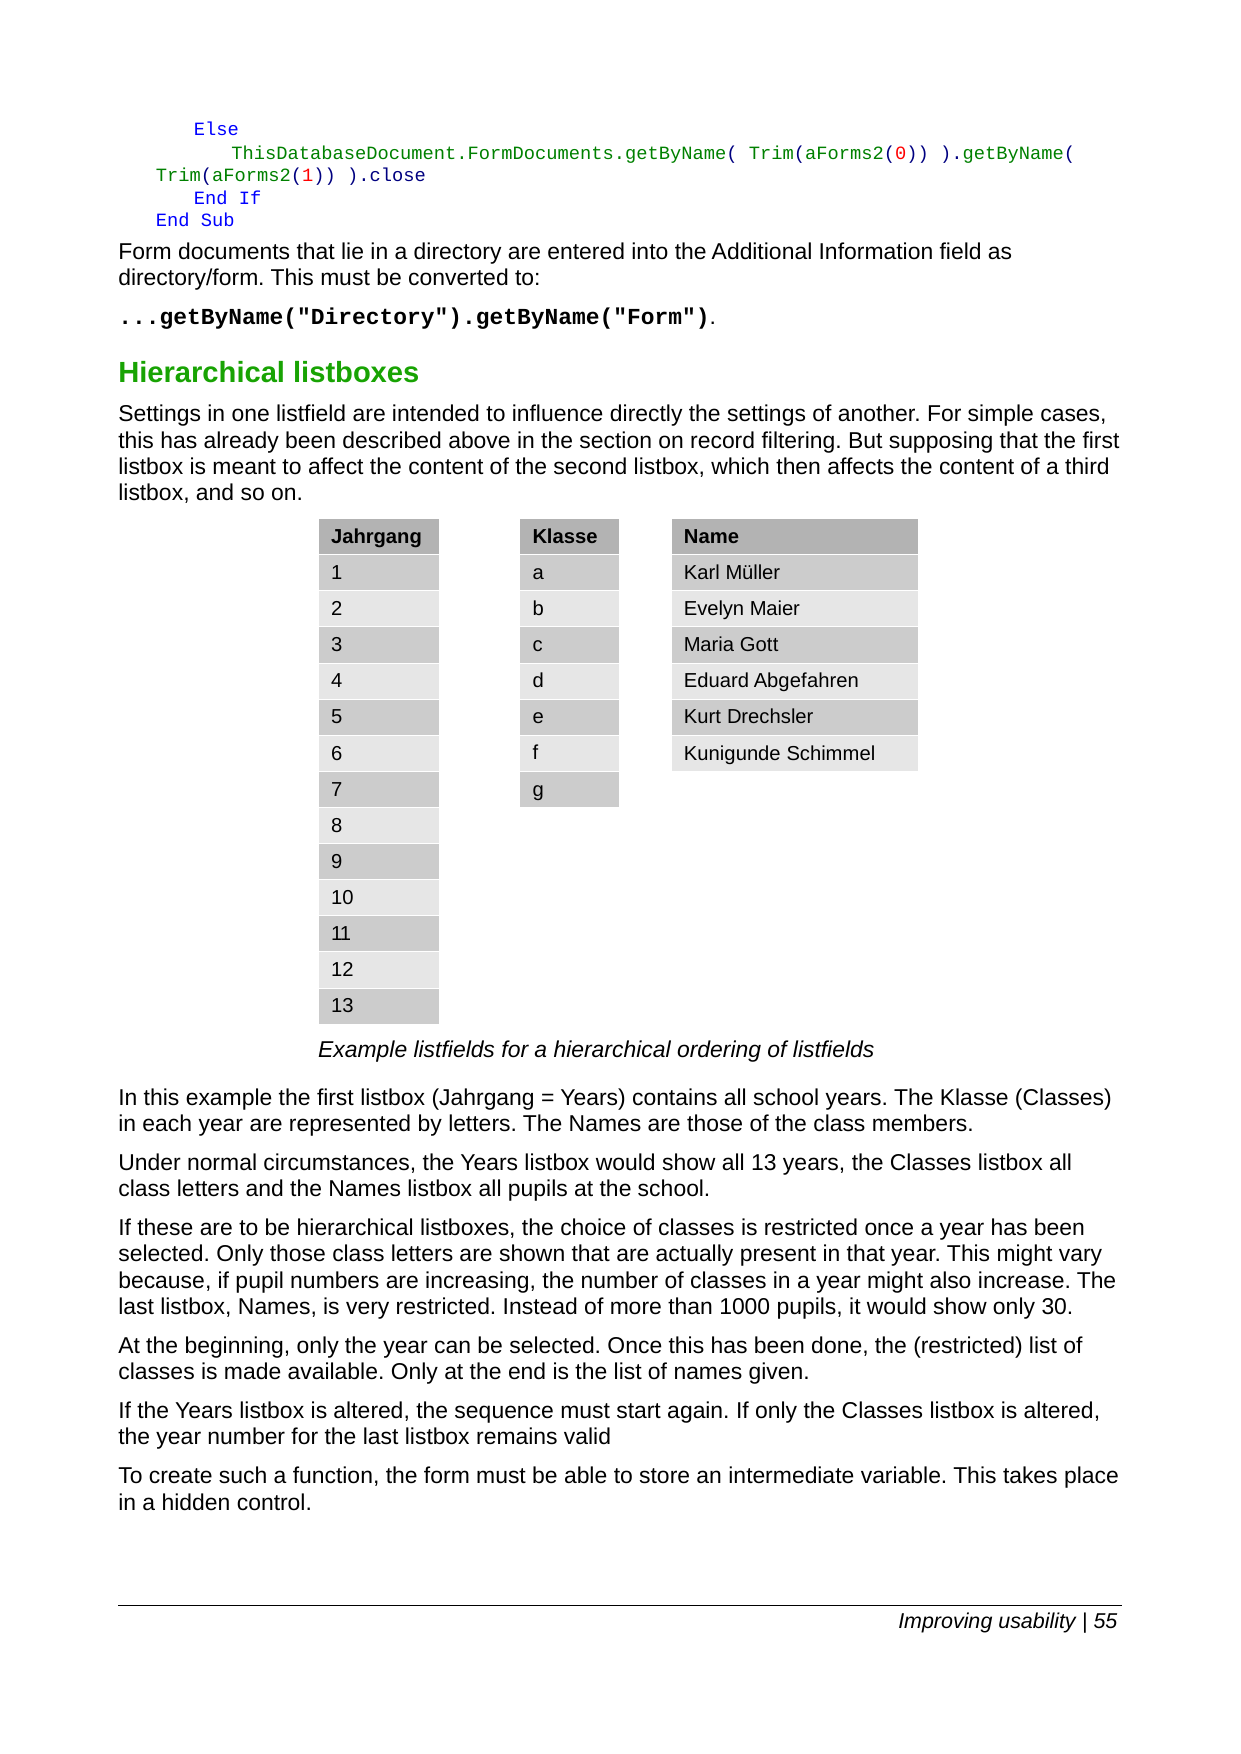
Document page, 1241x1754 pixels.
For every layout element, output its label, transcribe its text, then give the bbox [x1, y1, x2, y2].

text End If [156, 187, 1122, 210]
text At the beginning, only the year can be selected. Once this has been done, the (restricted) list of classes is made available. Only at the end is the list of names given. [118, 1332, 1122, 1384]
text ...getByName("Directory").getByName("Form"). [118, 303, 1122, 331]
text In this example the first listbox (Jahrgang = Years) contains all school years. The Klasse (Classes) in each year are represented by letters. The Names are those of the class members. [118, 1083, 1122, 1136]
text To create such a function, the form must be able to store an intermediate variable. This takes place in a hidden control. [118, 1462, 1122, 1515]
text ThisDatabaseDocument.FormDocuments.getByName( Trim(aForms2(0)) ).getByName( Trim(aForms2(1)) ).close [156, 142, 1122, 187]
text If the Years listbox is altered, the sequence must start again. If only the Classes listbox is altered, the year number for the last listbox remains valid [118, 1397, 1122, 1450]
subtitle Hierarchical listboxes [118, 355, 1122, 388]
text Form documents that lie in a directory are entered into the Additional Information field as directory/form. This must be converted to: [118, 238, 1122, 291]
text Else [156, 118, 1122, 142]
text Settings in one listfield are intended to influence directly the settings of another. For simple cases, this has already been described above in the section on record filtering. But supposing that the first listbox is meant to affect the content of the second listbox, which then affects the content of a third listbox, and so on. [118, 400, 1122, 506]
text If these are to be hierarchical listboxes, the choice of classes is restricted once a year has been selected. Only those class letters are shown that are actually present in that year. This might vary because, if pupil numbers are increasing, the number of classes in a year might also increase. The last listbox, Names, is very restricted. Instead of more than 1000 pupils, it would show only 30. [118, 1214, 1122, 1319]
text Under normal circumstances, the Years listbox would show all 13 years, the Classes listbox all class letters and the Names listbox all pupils at the school. [118, 1149, 1122, 1201]
text Example listfields for a hierarchical ordering of listfields [318, 518, 922, 1062]
text End Sub [156, 210, 1122, 232]
